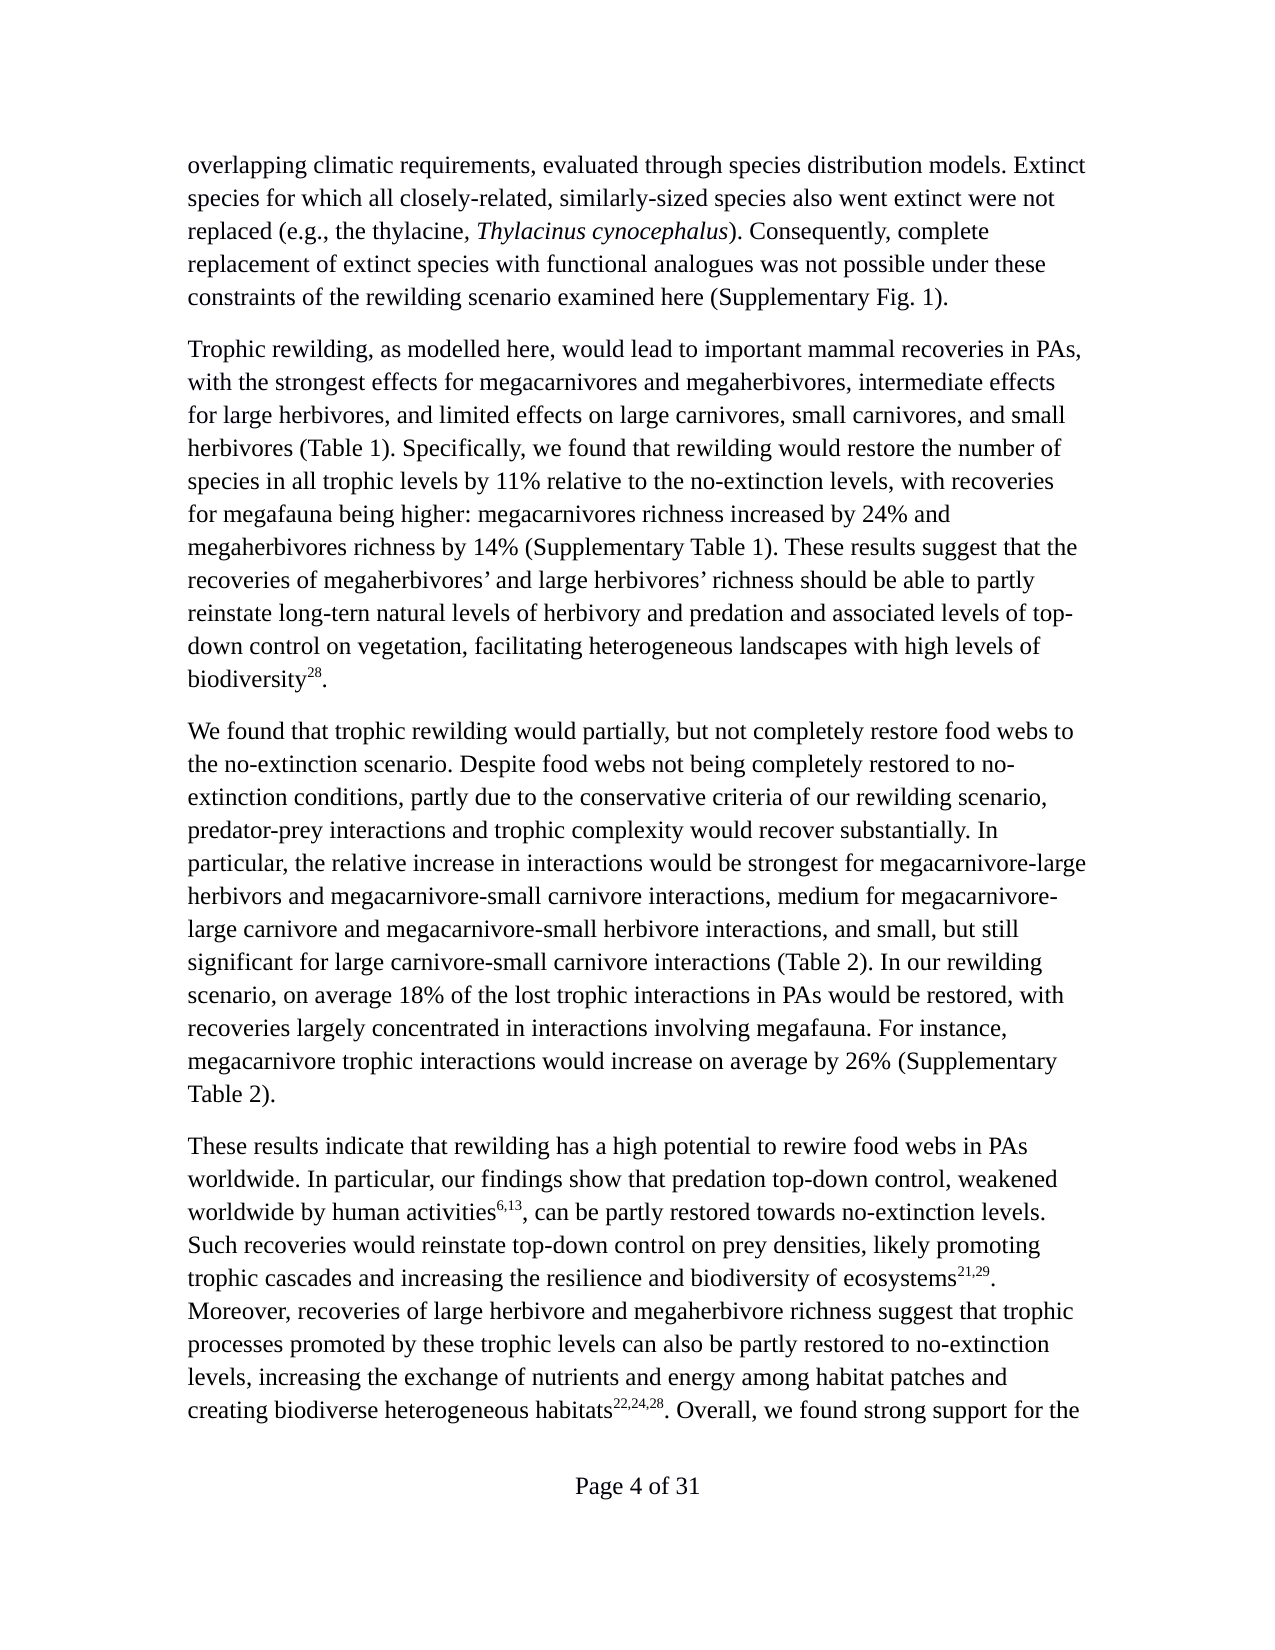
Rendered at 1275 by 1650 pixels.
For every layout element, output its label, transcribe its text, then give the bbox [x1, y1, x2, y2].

text We found that trophic rewilding would partially, but not completely restore food webs to the no-extinction scenario. Despite food webs not being completely restored to no-extinction conditions, partly due to the conservative criteria of our rewilding scenario, predator-prey interactions and trophic complexity would recover substantially. In particular, the relative increase in interactions would be strongest for megacarnivore-large herbivors and megacarnivore-small carnivore interactions, medium for megacarnivore-large carnivore and megacarnivore-small herbivore interactions, and small, but still significant for large carnivore-small carnivore interactions (Table 2). In our rewilding scenario, on average 18% of the lost trophic interactions in PAs would be restored, with recoveries largely concentrated in interactions involving megafauna. For instance, megacarnivore trophic interactions would increase on average by 26% (Supplementary Table 2). [187, 716, 1087, 1108]
text These results indicate that rewilding has a high potential to rewire food webs in PAs worldwide. In particular, our findings show that predation top-down control, weakened worldwide by human activities6,13⁠, can be partly restored towards no-extinction levels. Such recoveries would reinstate top-down control on prey densities, likely promoting trophic cascades and increasing the resilience and biodiversity of ecosystems21,29⁠. Moreover, recoveries of large herbivore and megaherbivore richness suggest that trophic processes promoted by these trophic levels can also be partly restored to no-extinction levels, increasing the exchange of nutrients and energy among habitat patches and creating biodiverse heterogeneous habitats22,24,28⁠. Overall, we found strong support for the [187, 1131, 1087, 1424]
text Trophic rewilding, as modelled here, would lead to important mammal recoveries in PAs, with the strongest effects for megacarnivores and megaherbivores, intermediate effects for large herbivores, and limited effects on large carnivores, small carnivores, and small herbivores (Table 1). Specifically, we found that rewilding would restore the number of species in all trophic levels by 11% relative to the no-extinction levels, with recoveries for megafauna being higher: megacarnivores richness increased by 24% and megaherbivores richness by 14% (Supplementary Table 1). These results suggest that the recoveries of megaherbivores’ and large herbivores’ richness should be able to partly reinstate long-tern natural levels of herbivory and predation and associated levels of top-down control on vegetation, facilitating heterogeneous landscapes with high levels of biodiversity28⁠. [187, 334, 1087, 693]
text overlapping climatic requirements, evaluated through species distribution models. Extinct species for which all closely-related, similarly-sized species also went extinct were not replaced (e.g., the thylacine, Thylacinus cynocephalus). Consequently, complete replacement of extinct species with functional analogues was not possible under these constraints of the rewilding scenario examined here (Supplementary Fig. 1). [187, 150, 1087, 311]
